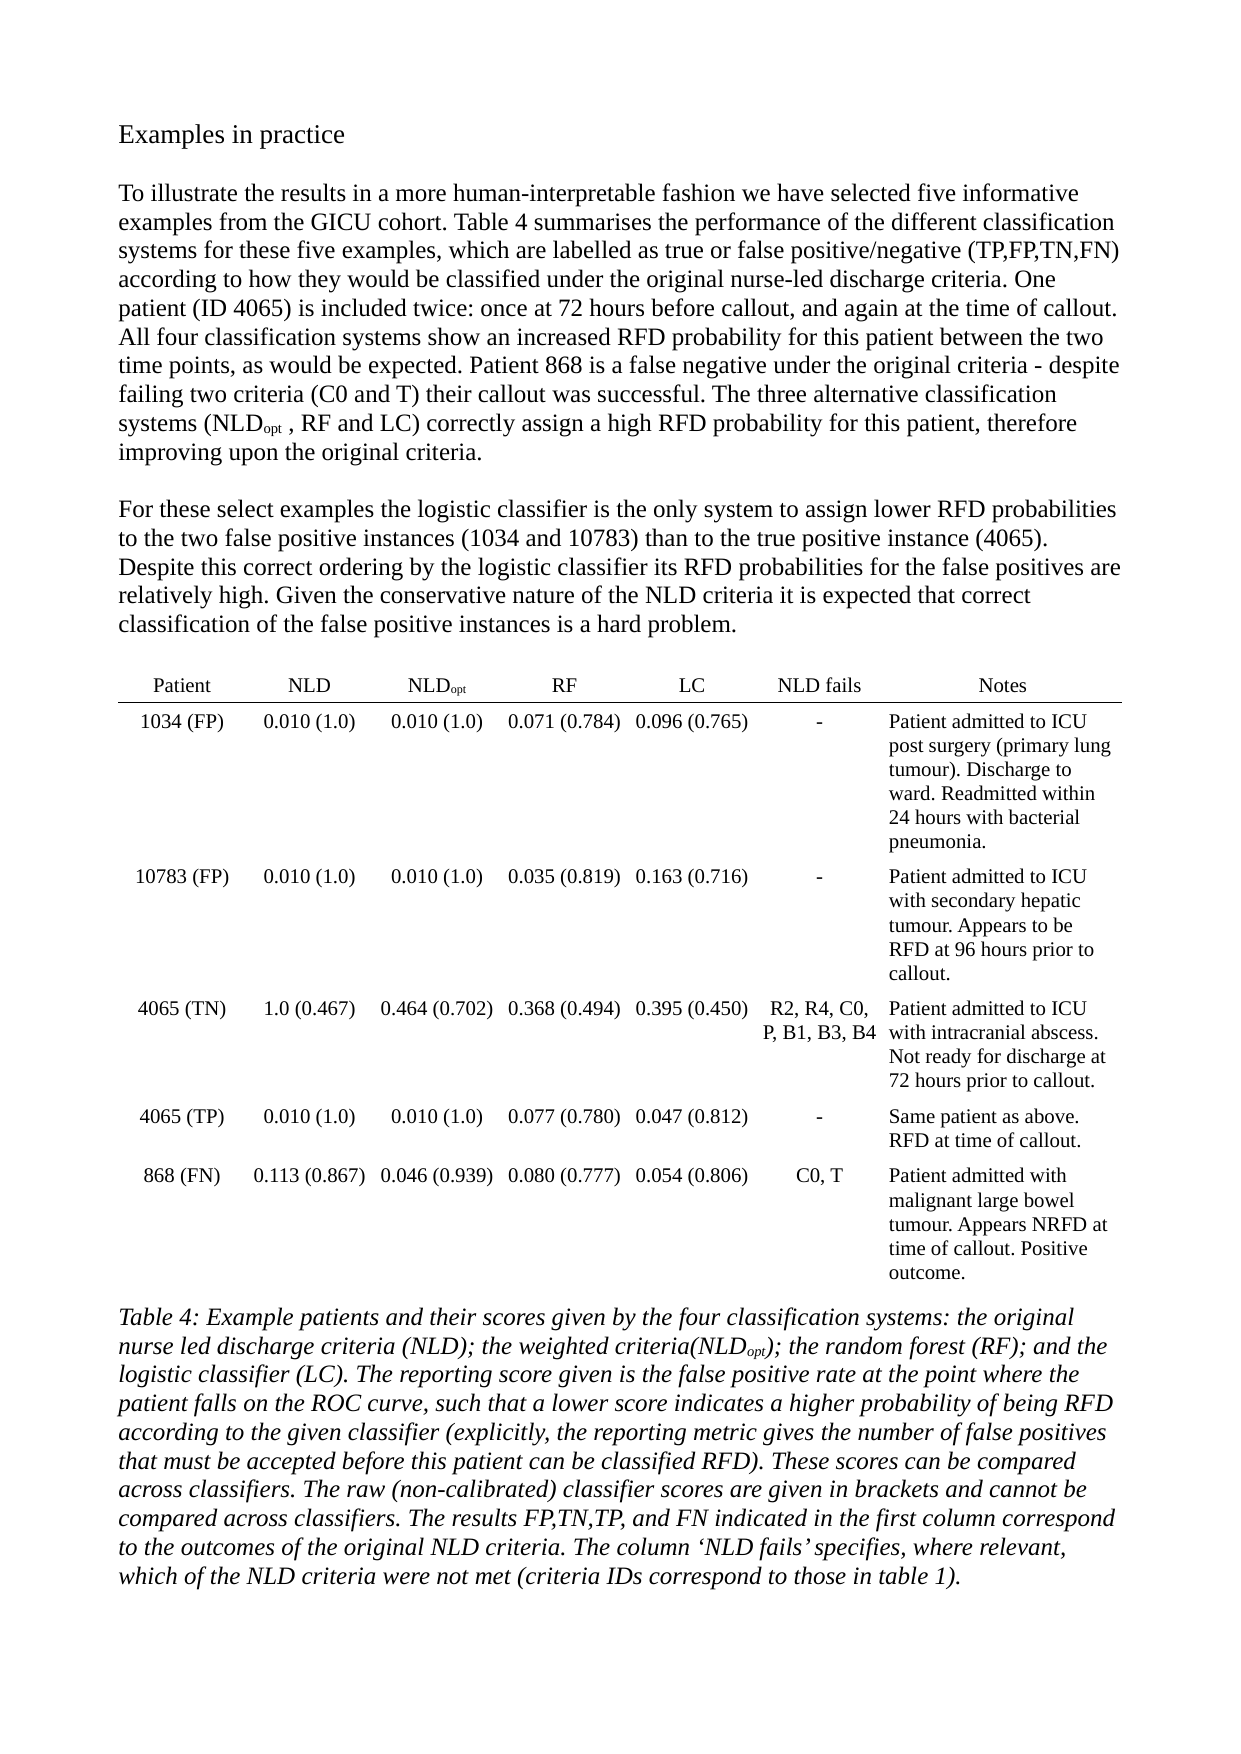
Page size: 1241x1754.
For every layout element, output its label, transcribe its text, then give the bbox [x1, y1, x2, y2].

table_cell 0.080 (0.777) [501, 1158, 628, 1289]
table_cell 0.163 (0.716) [628, 859, 756, 990]
table_cell - [756, 1098, 883, 1158]
table_header NLD fails [756, 667, 883, 702]
table_header Notes [883, 667, 1122, 702]
table_cell 0.047 (0.812) [628, 1098, 756, 1158]
table_cell 0.010 (1.0) [246, 859, 373, 990]
table_cell C0, T [756, 1158, 883, 1289]
table_cell 0.395 (0.450) [628, 990, 756, 1098]
table_cell 0.010 (1.0) [373, 703, 501, 859]
text For these select examples the logistic classifier is the only system to assign lower RFD probabilities to the two false positive instances (1034 and 10783) than to the true positive instance (4065). Despite this correct ordering by the logistic classifier its RFD probabilities for the false positives are relatively high. Given the conservative nature of the NLD criteria it is expected that correct classification of the false positive instances is a hard problem. [118, 494, 1122, 638]
table_cell Patient admitted with malignant large bowel tumour. Appears NRFD at time of callout. Positive outcome. [883, 1158, 1122, 1289]
table_cell Patient admitted to ICU post surgery (primary lung tumour). Discharge to ward. Readmitted within 24 hours with bacterial pneumonia. [883, 703, 1122, 859]
table_header NLD [246, 667, 373, 702]
table_cell 0.046 (0.939) [373, 1158, 501, 1289]
table_header NLDopt [373, 667, 501, 702]
table_cell 0.010 (1.0) [373, 1098, 501, 1158]
table_cell 0.010 (1.0) [246, 703, 373, 859]
table_cell 4065 (TP) [118, 1098, 246, 1158]
table_cell 0.010 (1.0) [373, 859, 501, 990]
table_cell 868 (FN) [118, 1158, 246, 1289]
text To illustrate the results in a more human-interpretable fashion we have selected five informative examples from the GICU cohort. Table 4 summarises the performance of the different classification systems for these five examples, which are labelled as true or false positive/negative (TP,FP,TN,FN) according to how they would be classified under the original nurse-led discharge criteria. One patient (ID 4065) is included twice: once at 72 hours before callout, and again at the time of callout. All four classification systems show an increased RFD probability for this patient between the two time points, as would be expected. Patient 868 is a false negative under the original criteria - despite failing two criteria (C0 and T) their callout was successful. The three alternative classification systems (NLDopt , RF and LC) correctly assign a high RFD probability for this patient, therefore improving upon the original criteria. [118, 178, 1122, 466]
table_cell 0.054 (0.806) [628, 1158, 756, 1289]
table_cell Patient admitted to ICU with intracranial abscess. Not ready for discharge at 72 hours prior to callout. [883, 990, 1122, 1098]
table_cell 1034 (FP) [118, 703, 246, 859]
table_cell 0.368 (0.494) [501, 990, 628, 1098]
table_cell 1.0 (0.467) [246, 990, 373, 1098]
table_cell 0.071 (0.784) [501, 703, 628, 859]
table_header Patient [118, 667, 246, 702]
table_cell 0.464 (0.702) [373, 990, 501, 1098]
table_cell 0.113 (0.867) [246, 1158, 373, 1289]
table_cell 4065 (TN) [118, 990, 246, 1098]
table_cell 10783 (FP) [118, 859, 246, 990]
table_cell 0.010 (1.0) [246, 1098, 373, 1158]
table_cell - [756, 859, 883, 990]
table_cell R2, R4, C0, P, B1, B3, B4 [756, 990, 883, 1098]
table_header RF [501, 667, 628, 702]
table_cell 0.096 (0.765) [628, 703, 756, 859]
table_cell Same patient as above. RFD at time of callout. [883, 1098, 1122, 1158]
table_cell Patient admitted to ICU with secondary hepatic tumour. Appears to be RFD at 96 hours prior to callout. [883, 859, 1122, 990]
table_cell - [756, 703, 883, 859]
table_cell 0.077 (0.780) [501, 1098, 628, 1158]
text Examples in practice [118, 118, 1122, 149]
table_header LC [628, 667, 756, 702]
table_cell 0.035 (0.819) [501, 859, 628, 990]
text Table 4: Example patients and their scores given by the four classification systems: the original nurse led discharge criteria (NLD); the weighted criteria(NLDopt); the random forest (RF); and the logistic classifier (LC). The reporting score given is the false positive rate at the point where the patient falls on the ROC curve, such that a lower score indicates a higher probability of being RFD according to the given classifier (explicitly, the reporting metric gives the number of false positives that must be accepted before this patient can be classified RFD). These scores can be compared across classifiers. The raw (non-calibrated) classifier scores are given in brackets and cannot be compared across classifiers. The results FP,TN,TP, and FN indicated in the first column correspond to the outcomes of the original NLD criteria. The column ‘NLD fails’ specifies, where relevant, which of the NLD criteria were not met (criteria IDs correspond to those in table 1). [118, 1302, 1122, 1589]
